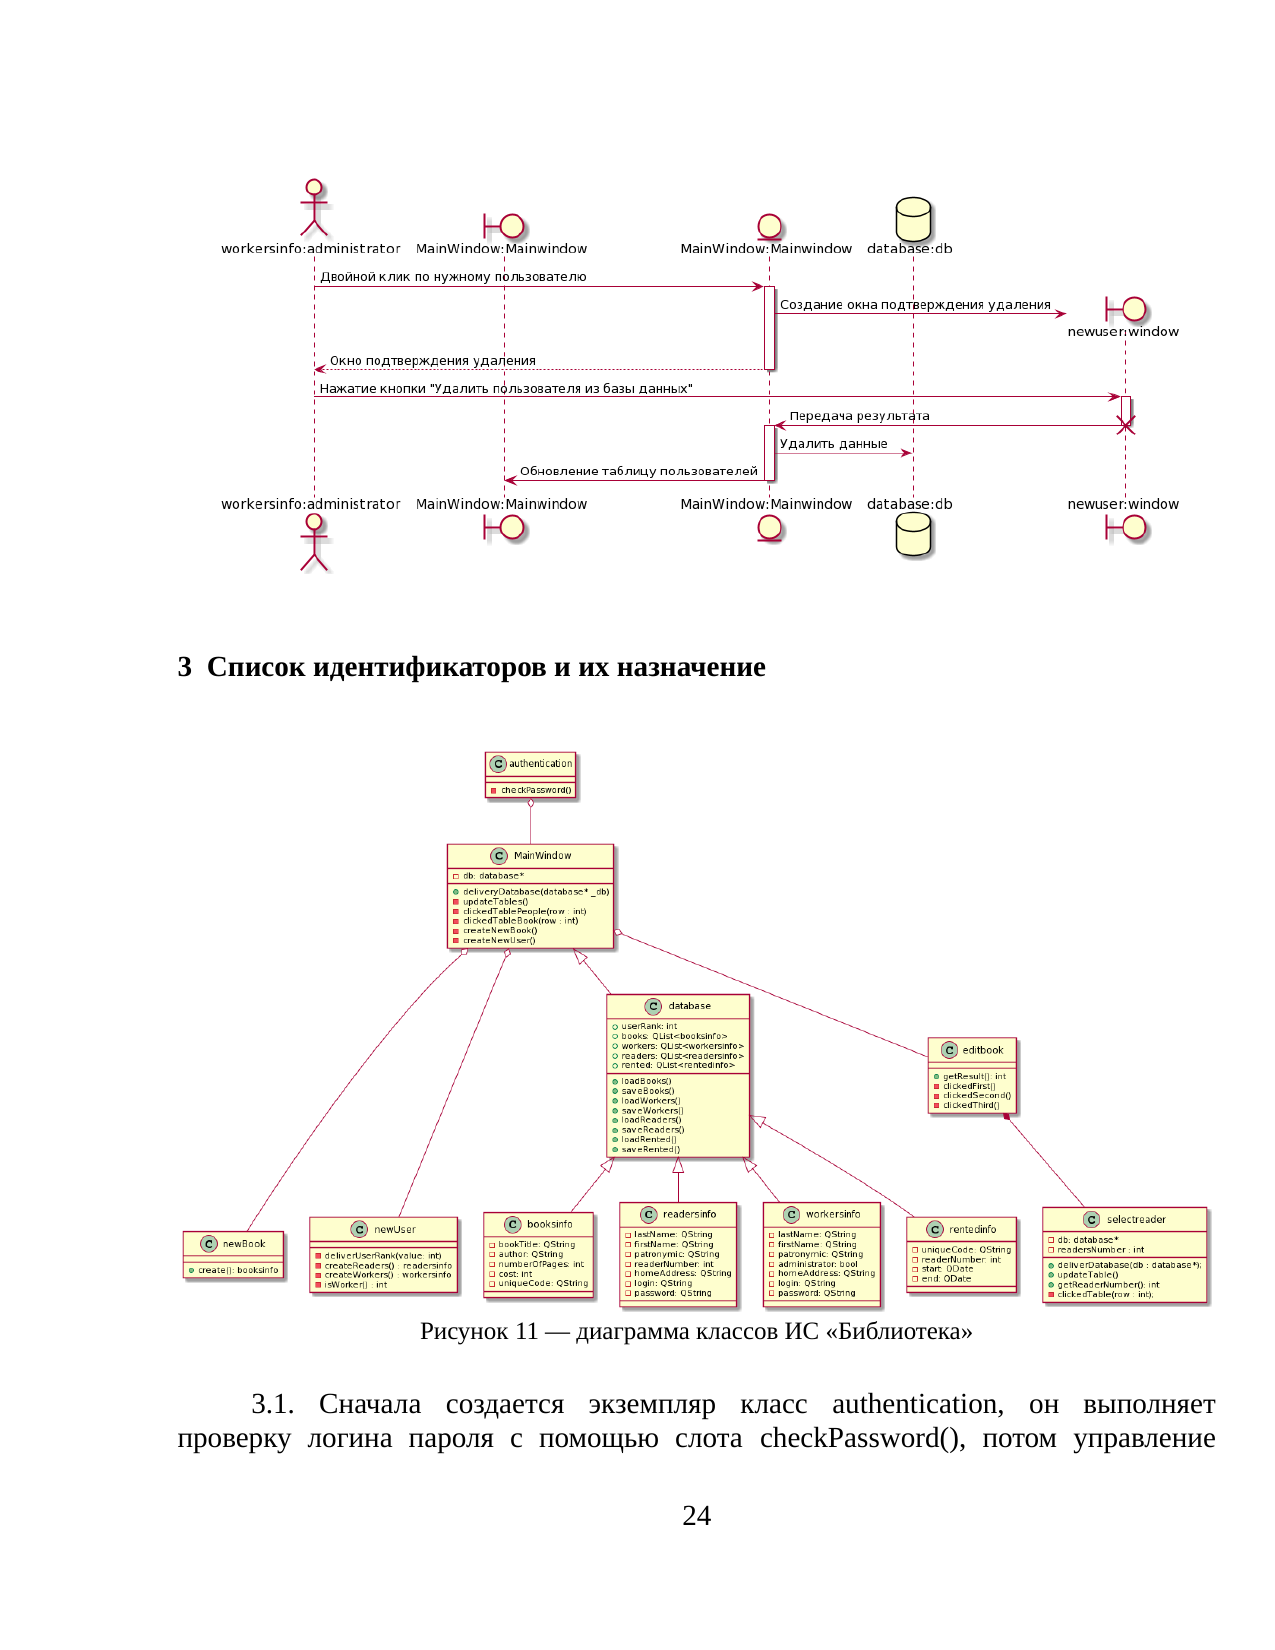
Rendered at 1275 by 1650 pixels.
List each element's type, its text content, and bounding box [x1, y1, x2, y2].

text 3.1. Сначала создается экземпляр класс authentication, он выполняет проверку логина пароля с помощью слота checkPassword(), потом управление [177, 1386, 1216, 1453]
picture [177, 746, 1216, 1316]
subtitle Список идентификаторов и их назначение [177, 649, 1216, 682]
picture [216, 172, 1184, 574]
text Рисунок 11 — диаграмма классов ИС «Библиотека» [177, 1316, 1216, 1345]
text [177, 723, 1216, 746]
